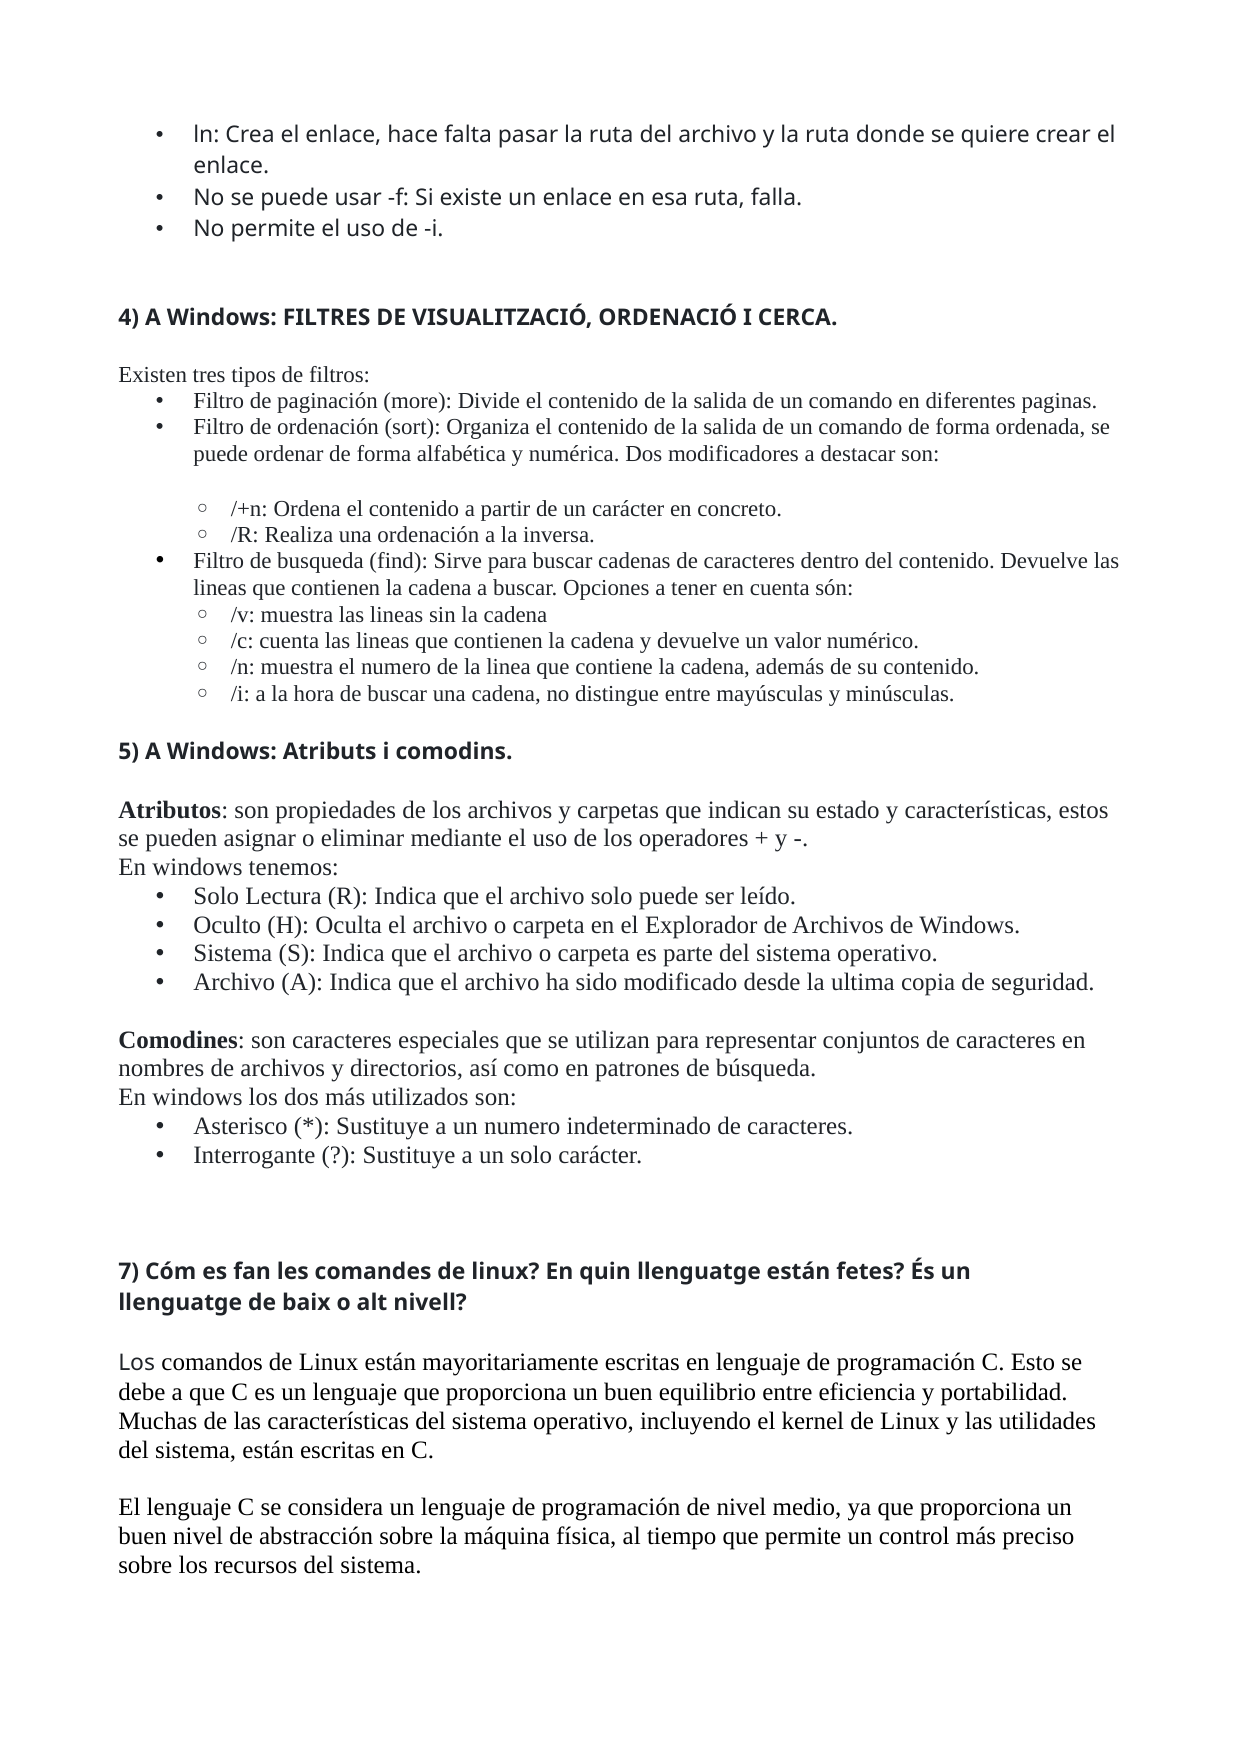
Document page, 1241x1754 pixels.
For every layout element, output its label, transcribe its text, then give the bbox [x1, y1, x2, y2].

list Filtro de paginación (more): Divide el contenido de la salida de un comando en diferentes paginas. [156, 387, 1122, 413]
text 4) A Windows: FILTRES DE VISUALITZACIÓ, ORDENACIÓ I CERCA. [118, 301, 1122, 332]
list Filtro de ordenación (sort): Organiza el contenido de la salida de un comando de forma ordenada, se puede ordenar de forma alfabética y numérica. Dos modificadores a destacar son: [156, 413, 1122, 466]
list Archivo (A): Indica que el archivo ha sido modificado desde la ultima copia de seguridad. [156, 967, 1122, 996]
text Comodines: son caracteres especiales que se utilizan para representar conjuntos de caracteres en nombres de archivos y directorios, así como en patrones de búsqueda. [118, 1025, 1122, 1082]
text 7) Cóm es fan les comandes de linux? En quin llenguatge están fetes? És un [118, 1255, 1122, 1286]
list No se puede usar -f: Si existe un enlace en esa ruta, falla. [156, 181, 1122, 212]
list Interrogante (?): Sustituye a un solo carácter. [156, 1140, 1122, 1168]
list Sistema (S): Indica que el archivo o carpeta es parte del sistema operativo. [156, 938, 1122, 967]
list /n: muestra el numero de la linea que contiene la cadena, además de su contenido. [193, 653, 1122, 680]
list Filtro de busqueda (find): Sirve para buscar cadenas de caracteres dentro del contenido. Devuelve las lineas que contienen la cadena a buscar. Opciones a tener en cuenta són: [156, 547, 1122, 601]
text En windows los dos más utilizados son: [118, 1082, 1122, 1111]
list /+n: Ordena el contenido a partir de un carácter en concreto. [193, 495, 1122, 521]
text 5) A Windows: Atributs i comodins. [118, 735, 1122, 766]
text El lenguaje C se considera un lenguaje de programación de nivel medio, ya que proporciona un buen nivel de abstracción sobre la máquina física, al tiempo que permite un control más preciso sobre los recursos del sistema. [118, 1492, 1122, 1578]
list /c: cuenta las lineas que contienen la cadena y devuelve un valor numérico. [193, 627, 1122, 653]
list /v: muestra las lineas sin la cadena [193, 601, 1122, 627]
text En windows tenemos: [118, 852, 1122, 881]
list /i: a la hora de buscar una cadena, no distingue entre mayúsculas y minúsculas. [193, 680, 1122, 706]
text Existen tres tipos de filtros: [118, 361, 1122, 387]
text llenguatge de baix o alt nivell? [118, 1286, 1122, 1317]
text Los comandos de Linux están mayoritariamente escritas en lenguaje de programación C. Esto se debe a que C es un lenguaje que proporciona un buen equilibrio entre eficiencia y portabilidad. Muchas de las características del sistema operativo, incluyendo el kernel de Linux y las utilidades del sistema, están escritas en C. [118, 1346, 1122, 1463]
text Atributos: son propiedades de los archivos y carpetas que indican su estado y características, estos se pueden asignar o eliminar mediante el uso de los operadores + y -. [118, 795, 1122, 852]
list No permite el uso de -i. [156, 212, 1122, 243]
list Solo Lectura (R): Indica que el archivo solo puede ser leído. [156, 881, 1122, 910]
list Oculto (H): Oculta el archivo o carpeta en el Explorador de Archivos de Windows. [156, 910, 1122, 938]
list ln: Crea el enlace, hace falta pasar la ruta del archivo y la ruta donde se quiere crear el enlace. [156, 118, 1122, 181]
list /R: Realiza una ordenación a la inversa. [193, 521, 1122, 547]
list Asterisco (*): Sustituye a un numero indeterminado de caracteres. [156, 1111, 1122, 1140]
